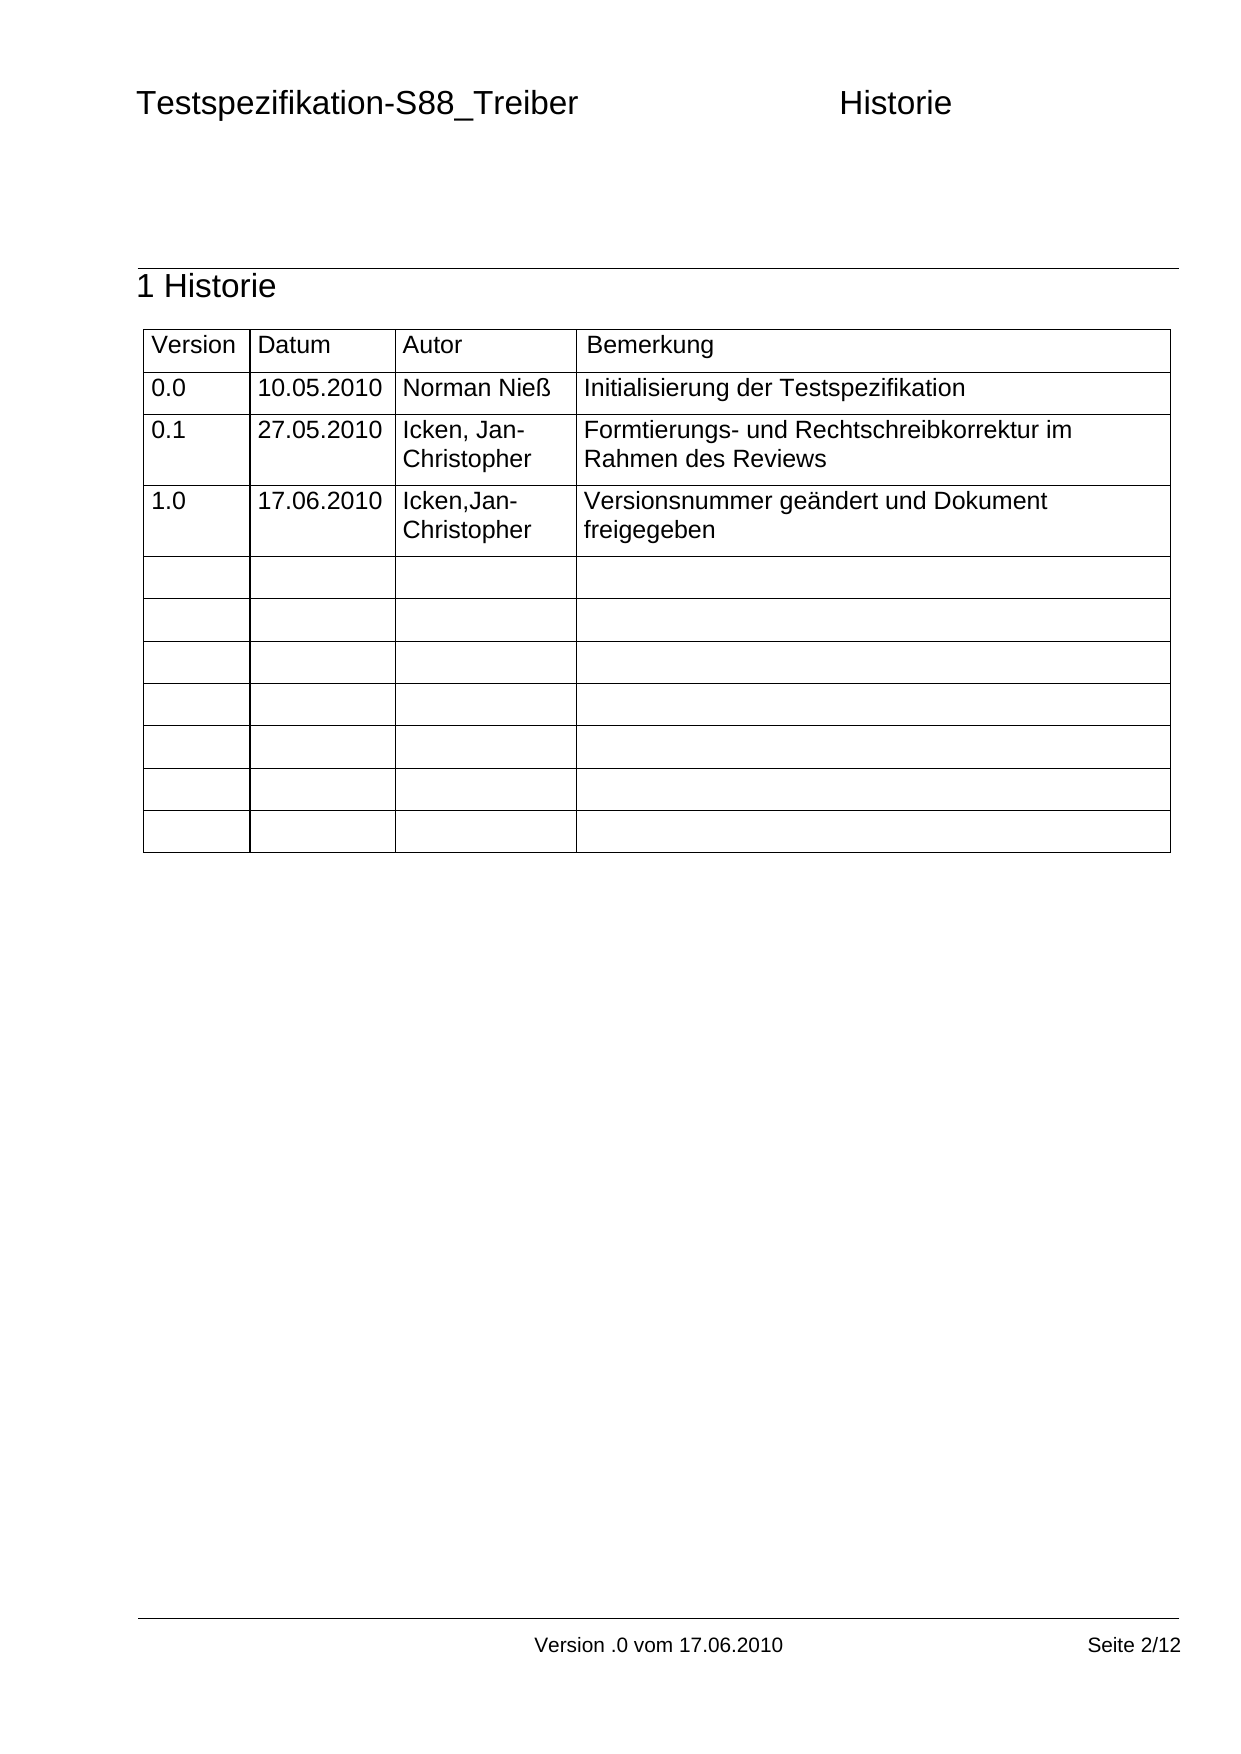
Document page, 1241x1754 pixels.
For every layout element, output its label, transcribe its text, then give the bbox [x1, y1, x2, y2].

table_header Datum [251, 330, 395, 372]
table_cell [144, 557, 249, 598]
table_cell Formtierungs- und Rechtschreibkorrektur im Rahmen des Reviews [577, 415, 1170, 485]
table_cell Icken, Jan-Christopher [396, 415, 576, 485]
table_cell [577, 726, 1170, 767]
table_cell [396, 642, 576, 683]
table_cell Norman Nieß [396, 373, 576, 414]
table_cell [577, 557, 1170, 598]
table_cell [144, 599, 249, 641]
table_cell [144, 642, 249, 683]
table_cell [396, 726, 576, 767]
table_cell 27.05.2010 [251, 415, 395, 485]
table_cell 17.06.2010 [251, 486, 395, 556]
table_cell [396, 557, 576, 598]
table_cell Versionsnummer geändert und Dokument freigegeben [577, 486, 1170, 556]
table_cell [251, 642, 395, 683]
table_cell 1.0 [144, 486, 249, 556]
table_cell [577, 642, 1170, 683]
table_cell [396, 599, 576, 641]
table_cell [251, 726, 395, 767]
table_cell [144, 769, 249, 810]
table_cell [251, 557, 395, 598]
table_cell [251, 811, 395, 852]
table_cell [396, 769, 576, 810]
table_cell [396, 684, 576, 725]
table_cell [251, 769, 395, 810]
table_cell [144, 726, 249, 767]
table_cell Icken,Jan-Christopher [396, 486, 576, 556]
table_header Bemerkung [577, 330, 1170, 372]
table_cell [144, 811, 249, 852]
table_cell [251, 599, 395, 641]
subtitle Historie [136, 289, 1181, 304]
table_cell 0.0 [144, 373, 249, 414]
table_cell [577, 684, 1170, 725]
table_cell [577, 811, 1170, 852]
table_cell [396, 811, 576, 852]
table_header Version [144, 330, 249, 372]
table_cell 0.1 [144, 415, 249, 485]
table_cell [577, 769, 1170, 810]
table_cell Initialisierung der Testspezifikation [577, 373, 1170, 414]
table_cell [577, 599, 1170, 641]
table_cell [251, 684, 395, 725]
table_cell [144, 684, 249, 725]
table_header Autor [396, 330, 576, 372]
table_cell 10.05.2010 [251, 373, 395, 414]
